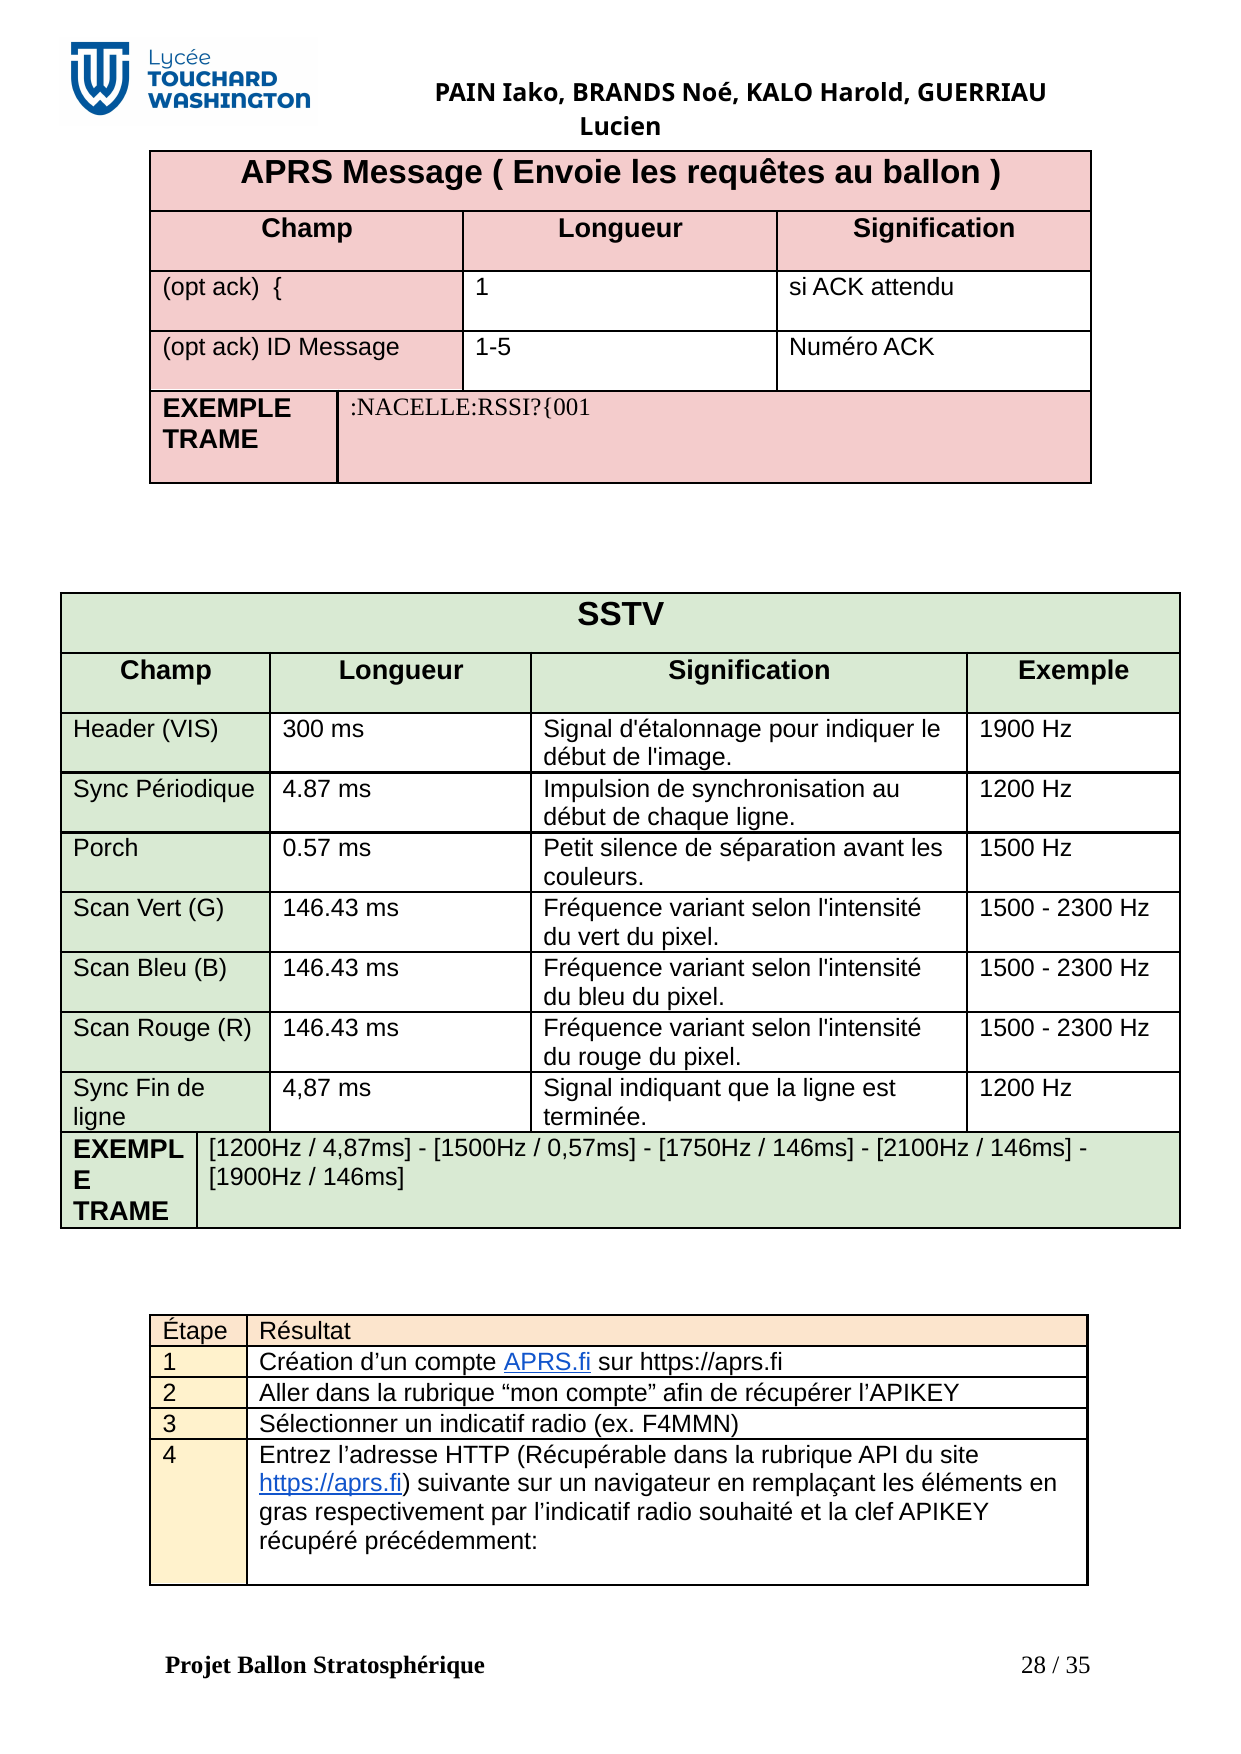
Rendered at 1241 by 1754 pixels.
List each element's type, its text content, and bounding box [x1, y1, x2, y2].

table_header APRS Message ( Envoie les requêtes au ballon ) [151, 152, 1090, 210]
table_cell 146.43 ms [271, 893, 530, 951]
table_cell 1500 - 2300 Hz [968, 893, 1179, 951]
table_cell 146.43 ms [271, 1013, 530, 1071]
table_cell Scan Vert (G) [62, 893, 269, 951]
table_cell 1500 Hz [968, 834, 1179, 891]
table_cell Scan Bleu (B) [62, 953, 269, 1011]
table_cell Sync Fin de ligne [62, 1073, 269, 1131]
table_cell Petit silence de séparation avant les couleurs. [532, 834, 966, 891]
table_cell Signal indiquant que la ligne est terminée. [532, 1073, 966, 1131]
table_cell 1 [464, 272, 776, 330]
table_cell 4 [151, 1440, 246, 1583]
table_cell :NACELLE:RSSI?{001 [339, 392, 1090, 482]
table_cell 3 [151, 1409, 246, 1438]
table_cell [1200Hz / 4,87ms] - [1500Hz / 0,57ms] - [1750Hz / 146ms] - [2100Hz / 146ms] - [1900Hz / 146ms] [198, 1133, 1179, 1227]
table_cell Signal d'étalonnage pour indiquer le début de l'image. [532, 714, 966, 771]
table_header Résultat [248, 1316, 1086, 1345]
table_cell Header (VIS) [62, 714, 269, 771]
table_cell EXEMPLE TRAME [151, 392, 336, 482]
table_cell Numéro ACK [778, 332, 1090, 389]
table_cell Création d’un compte APRS.fi sur https://aprs.fi [248, 1347, 1086, 1376]
table_cell Signification [778, 212, 1090, 270]
table_cell 1200 Hz [968, 1073, 1179, 1131]
table_cell 0.57 ms [271, 834, 530, 891]
table_cell Sync Périodique [62, 774, 269, 831]
table_cell 1500 - 2300 Hz [968, 1013, 1179, 1071]
table_cell Aller dans la rubrique “mon compte” afin de récupérer l’APIKEY [248, 1378, 1086, 1407]
table_cell 1500 - 2300 Hz [968, 953, 1179, 1011]
table_cell 2 [151, 1378, 246, 1407]
table_cell Fréquence variant selon l'intensité du bleu du pixel. [532, 953, 966, 1011]
table_cell Porch [62, 834, 269, 891]
table_cell 1200 Hz [968, 774, 1179, 831]
table_cell Fréquence variant selon l'intensité du rouge du pixel. [532, 1013, 966, 1071]
table_cell Champ [151, 212, 462, 270]
table_cell Impulsion de synchronisation au début de chaque ligne. [532, 774, 966, 831]
table_cell si ACK attendu [778, 272, 1090, 330]
table_header SSTV [62, 594, 1179, 652]
table_cell 146.43 ms [271, 953, 530, 1011]
table_cell Signification [532, 654, 966, 712]
table_cell Longueur [464, 212, 776, 270]
table_cell 4.87 ms [271, 774, 530, 831]
table_cell 1-5 [464, 332, 776, 389]
table_cell (opt ack) ID Message [151, 332, 462, 389]
picture [59, 37, 318, 126]
table_cell Champ [62, 654, 269, 712]
table_cell Longueur [271, 654, 530, 712]
table_cell (opt ack) { [151, 272, 462, 330]
table_cell Entrez l’adresse HTTP (Récupérable dans la rubrique API du site https://aprs.fi) suivante sur un navigateur en remplaçant les éléments en gras respectivement par l’indicatif radio souhaité et la clef APIKEY récupéré précédemment: [248, 1440, 1086, 1583]
table_cell Fréquence variant selon l'intensité du vert du pixel. [532, 893, 966, 951]
table_cell 4,87 ms [271, 1073, 530, 1131]
table_cell Sélectionner un indicatif radio (ex. F4MMN) [248, 1409, 1086, 1438]
table_header Étape [151, 1316, 246, 1345]
table_cell 300 ms [271, 714, 530, 771]
table_cell Scan Rouge (R) [62, 1013, 269, 1071]
table_cell EXEMPLE TRAME [62, 1133, 196, 1227]
table_cell Exemple [968, 654, 1179, 712]
table_cell 1900 Hz [968, 714, 1179, 771]
table_cell 1 [151, 1347, 246, 1376]
